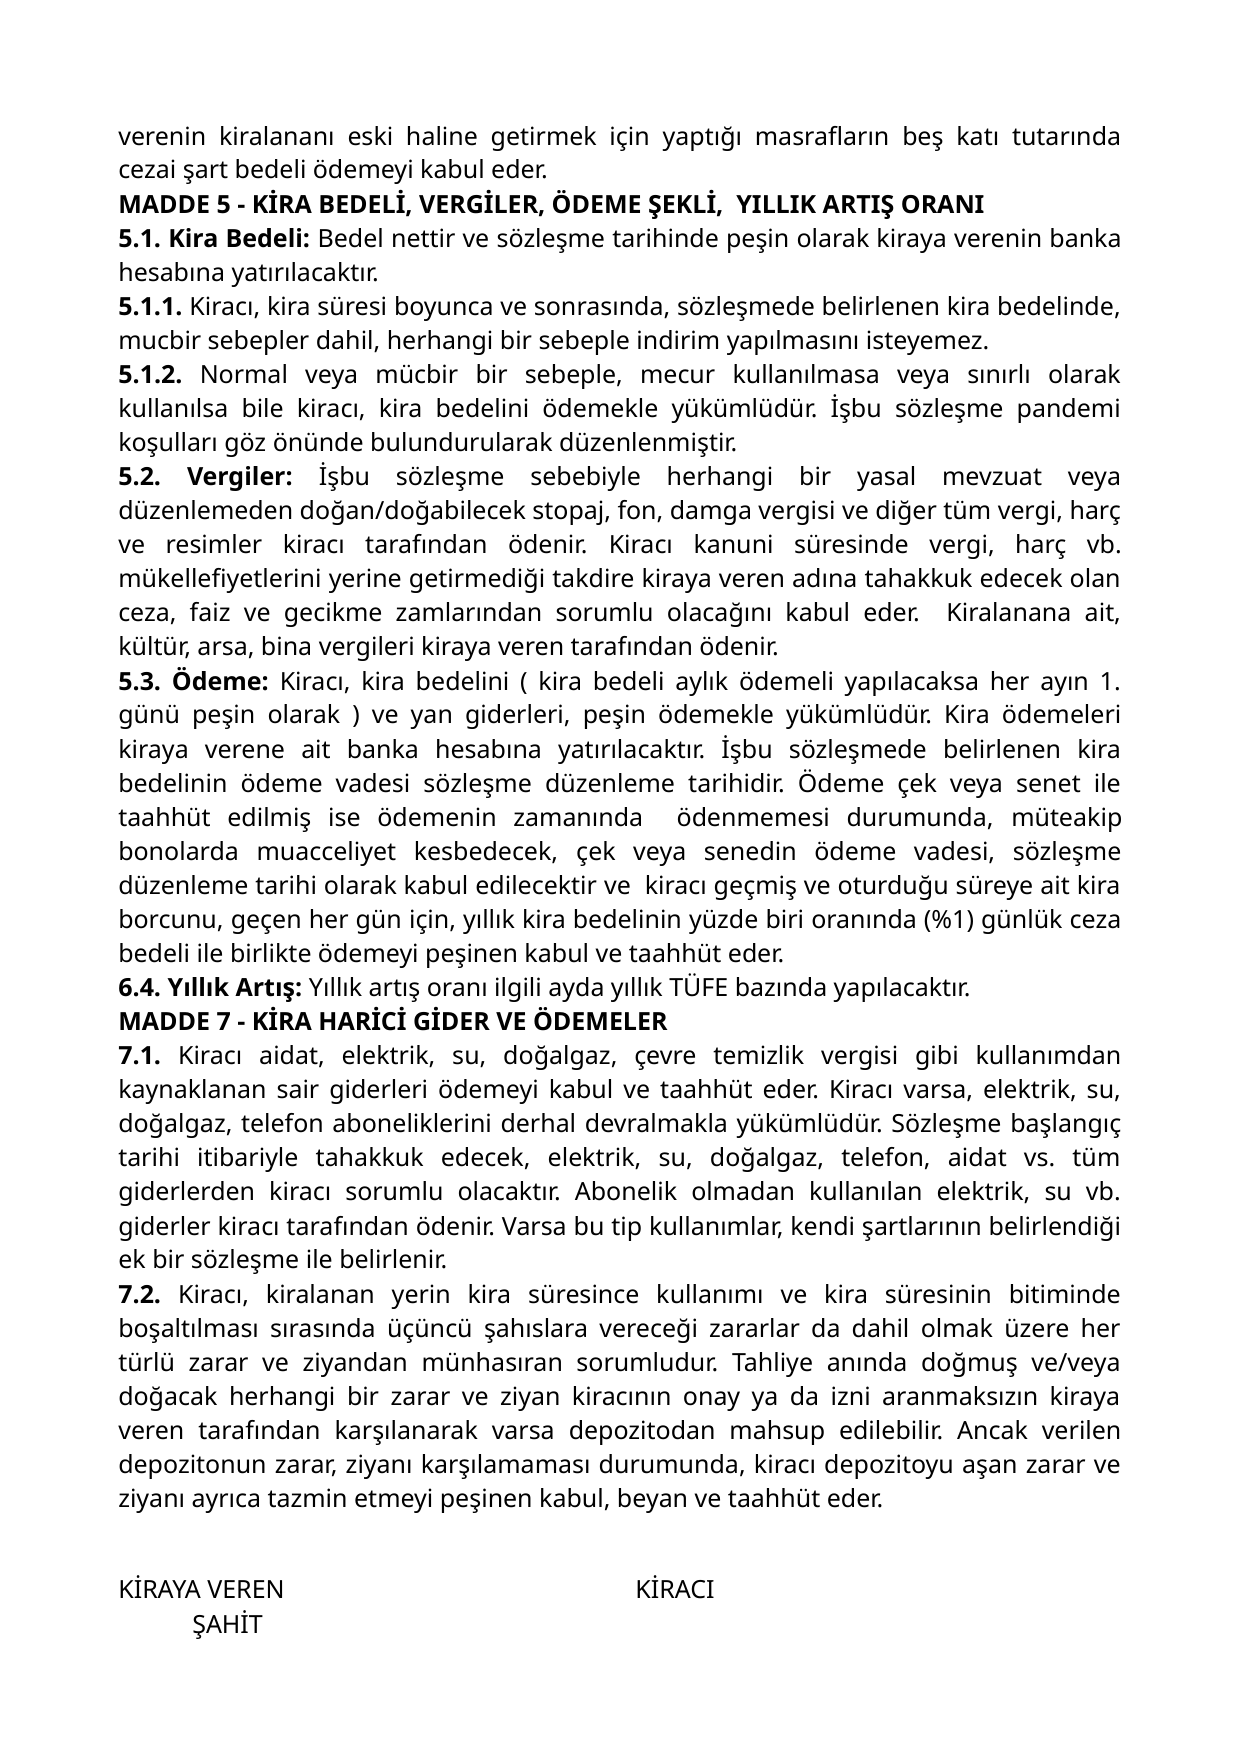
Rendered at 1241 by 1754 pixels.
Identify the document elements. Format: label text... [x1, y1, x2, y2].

text 5.1.1. Kiracı, kira süresi boyunca ve sonrasında, sözleşmede belirlenen kira bedelinde, mucbir sebepler dahil, herhangi bir sebeple indirim yapılmasını isteyemez. [118, 288, 1122, 357]
text 6.4. Yıllık Artış: Yıllık artış oranı ilgili ayda yıllık TÜFE bazında yapılacaktır. [118, 970, 1122, 1004]
text 7.2. Kiracı, kiralanan yerin kira süresince kullanımı ve kira süresinin bitiminde boşaltılması sırasında üçüncü şahıslara vereceği zararlar da dahil olmak üzere her türlü zarar ve ziyandan münhasıran sorumludur. Tahliye anında doğmuş ve/veya doğacak herhangi bir zarar ve ziyan kiracının onay ya da izni aranmaksızın kiraya veren tarafından karşılanarak varsa depozitodan mahsup edilebilir. Ancak verilen depozitonun zarar, ziyanı karşılamaması durumunda, kiracı depozitoyu aşan zarar ve ziyanı ayrıca tazmin etmeyi peşinen kabul, beyan ve taahhüt eder. [118, 1276, 1122, 1515]
text verenin kiralananı eski haline getirmek için yaptığı masrafların beş katı tutarında cezai şart bedeli ödemeyi kabul eder. [118, 118, 1122, 186]
text 5.3. Ödeme: Kiracı, kira bedelini ( kira bedeli aylık ödemeli yapılacaksa her ayın 1. günü peşin olarak ) ve yan giderleri, peşin ödemekle yükümlüdür. Kira ödemeleri kiraya verene ait banka hesabına yatırılacaktır. İşbu sözleşmede belirlenen kira bedelinin ödeme vadesi sözleşme düzenleme tarihidir. Ödeme çek veya senet ile taahhüt edilmiş ise ödemenin zamanında ödenmemesi durumunda, müteakip bonolarda muacceliyet kesbedecek, çek veya senedin ödeme vadesi, sözleşme düzenleme tarihi olarak kabul edilecektir ve kiracı geçmiş ve oturduğu süreye ait kira borcunu, geçen her gün için, yıllık kira bedelinin yüzde biri oranında (%1) günlük ceza bedeli ile birlikte ödemeyi peşinen kabul ve taahhüt eder. [118, 663, 1122, 970]
text MADDE 5 - KİRA BEDELİ, VERGİLER, ÖDEME ŞEKLİ, YILLIK ARTIŞ ORANI [118, 186, 1122, 220]
text 5.1.2. Normal veya mücbir bir sebeple, mecur kullanılmasa veya sınırlı olarak kullanılsa bile kiracı, kira bedelini ödemekle yükümlüdür. İşbu sözleşme pandemi koşulları göz önünde bulundurularak düzenlenmiştir. [118, 357, 1122, 459]
text 5.2. Vergiler: İşbu sözleşme sebebiyle herhangi bir yasal mevzuat veya düzenlemeden doğan/doğabilecek stopaj, fon, damga vergisi ve diğer tüm vergi, harç ve resimler kiracı tarafından ödenir. Kiracı kanuni süresinde vergi, harç vb. mükellefiyetlerini yerine getirmediği takdire kiraya veren adına tahakkuk edecek olan ceza, faiz ve gecikme zamlarından sorumlu olacağını kabul eder. Kiralanana ait, kültür, arsa, bina vergileri kiraya veren tarafından ödenir. [118, 459, 1122, 663]
text 5.1. Kira Bedeli: Bedel nettir ve sözleşme tarihinde peşin olarak kiraya verenin banka hesabına yatırılacaktır. [118, 220, 1122, 288]
list KİRAYA VEREN KİRACI ŞAHİT [118, 1572, 1122, 1640]
text 7.1. Kiracı aidat, elektrik, su, doğalgaz, çevre temizlik vergisi gibi kullanımdan kaynaklanan sair giderleri ödemeyi kabul ve taahhüt eder. Kiracı varsa, elektrik, su, doğalgaz, telefon aboneliklerini derhal devralmakla yükümlüdür. Sözleşme başlangıç tarihi itibariyle tahakkuk edecek, elektrik, su, doğalgaz, telefon, aidat vs. tüm giderlerden kiracı sorumlu olacaktır. Abonelik olmadan kullanılan elektrik, su vb. giderler kiracı tarafından ödenir. Varsa bu tip kullanımlar, kendi şartlarının belirlendiği ek bir sözleşme ile belirlenir. [118, 1038, 1122, 1276]
text MADDE 7 - KİRA HARİCİ GİDER VE ÖDEMELER [118, 1004, 1122, 1038]
